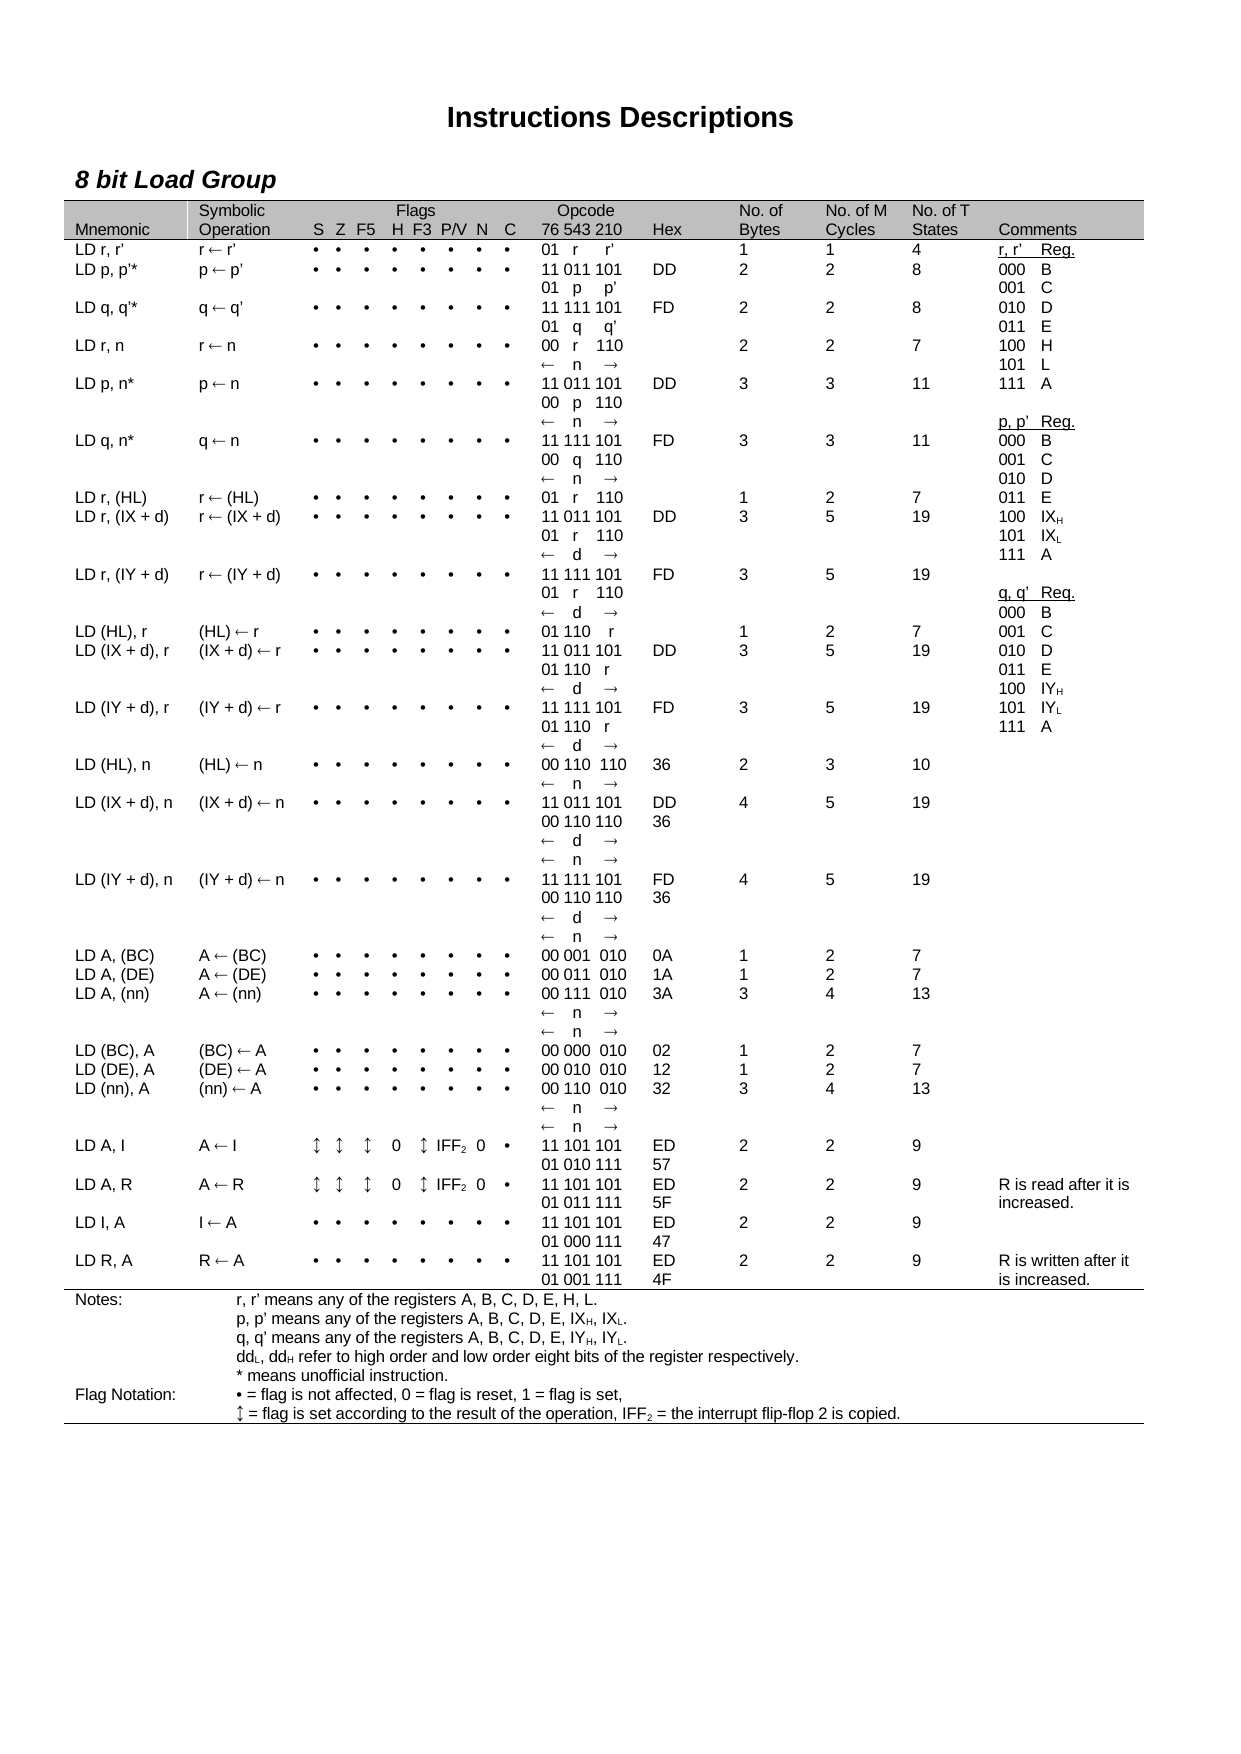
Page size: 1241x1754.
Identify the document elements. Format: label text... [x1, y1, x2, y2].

table_cell 7 [901, 965, 987, 984]
table_cell 11 011 101 01 r 110 ¬ d ® [530, 507, 641, 564]
table_cell A ¬ (DE) [188, 965, 302, 984]
table_cell FD [641, 564, 728, 622]
table_cell 2 [814, 1041, 901, 1060]
table_cell • • • • • • • • [302, 984, 530, 1041]
table_cell 11 101 101 01 011 111 [530, 1174, 641, 1212]
table_cell 00 001 010 [530, 946, 641, 965]
table_cell 5 [814, 564, 901, 622]
table_cell 11 111 101 01 110 r ¬ d ® [530, 698, 641, 755]
table_cell 3 [728, 431, 814, 488]
table_cell LD r, n [64, 336, 187, 374]
table_cell 1 [728, 240, 814, 259]
table_cell 101 IYL 111 A [987, 698, 1144, 755]
table_cell LD (HL), n [64, 755, 187, 793]
table_cell 01 r r’ [530, 240, 641, 259]
table_cell LD r, r’ [64, 240, 187, 259]
table_cell FD [641, 698, 728, 755]
table_cell 2 [814, 488, 901, 507]
table_cell 2 [814, 1174, 901, 1212]
table_cell 4 [814, 1079, 901, 1136]
table_cell [987, 869, 1144, 946]
table_cell [987, 984, 1144, 1041]
table_cell LD (IX + d), n [64, 793, 187, 869]
table_cell 3 [814, 431, 901, 488]
table_cell (DE) ¬ A [188, 1060, 302, 1079]
table_cell 2 [814, 946, 901, 965]
table_cell 2 [814, 1136, 901, 1174]
table_cell q ¬ q’ [188, 298, 302, 336]
table_cell 00 111 010 ¬ n ® ¬ n ® [530, 984, 641, 1041]
table_cell • • • • • • • • [302, 488, 530, 507]
table_cell • • • • • • • • [302, 946, 530, 965]
table_cell DD [641, 259, 728, 297]
table_cell 2 [728, 1136, 814, 1174]
table_cell (IY + d) ¬ r [188, 698, 302, 755]
table_cell 9 [901, 1174, 987, 1212]
table_cell 4 [814, 984, 901, 1041]
table_cell 010 D 011 E [987, 298, 1144, 336]
table_cell 0A [641, 946, 728, 965]
table_cell LD (BC), A [64, 1041, 187, 1060]
table_cell [987, 1041, 1144, 1060]
table_cell LD r, (IX + d) [64, 507, 187, 564]
table_cell 1 [814, 240, 901, 259]
table_cell r, r’ Reg. [987, 240, 1144, 259]
table_cell 4 [728, 793, 814, 869]
table_cell 5 [814, 869, 901, 946]
table_cell • • • • • • • • [302, 965, 530, 984]
table_cell 11 101 101 01 001 111 [530, 1251, 641, 1289]
table_cell b b b 0 b IFF2 0 • [302, 1174, 530, 1212]
table_cell A ¬ (BC) [188, 946, 302, 965]
table_header Mnemonic [64, 201, 187, 239]
table_cell • • • • • • • • [302, 336, 530, 374]
table_cell r ¬ (HL) [188, 488, 302, 507]
table_cell I ¬ A [188, 1213, 302, 1251]
table_cell 3 [728, 984, 814, 1041]
table_cell 2 [814, 336, 901, 374]
table_cell 11 111 101 01 q q’ [530, 298, 641, 336]
table_cell p ¬ n [188, 374, 302, 431]
table_cell 2 [814, 1251, 901, 1289]
table_cell 11 [901, 374, 987, 431]
table_cell p ¬ p’ [188, 259, 302, 297]
table_cell 9 [901, 1251, 987, 1289]
table_cell [987, 1213, 1144, 1251]
table_cell FD 36 [641, 869, 728, 946]
table_cell LD p, n* [64, 374, 187, 431]
table_cell R is read after it is increased. [987, 1174, 1144, 1212]
table_cell 100 H 101 L [987, 336, 1144, 374]
table_cell • • • • • • • • [302, 1251, 530, 1289]
table_cell LD I, A [64, 1213, 187, 1251]
table_cell (BC) ¬ A [188, 1041, 302, 1060]
table_cell 01 110 r [530, 622, 641, 641]
table_cell [987, 793, 1144, 869]
table_cell • • • • • • • • [302, 374, 530, 431]
table_cell [987, 1136, 1144, 1174]
table_cell FD [641, 298, 728, 336]
table_cell r ¬ (IY + d) [188, 564, 302, 622]
table_cell 2 [728, 1213, 814, 1251]
table_cell A ¬ (nn) [188, 984, 302, 1041]
table_cell A ¬ I [188, 1136, 302, 1174]
table_cell 11 011 101 01 p p’ [530, 259, 641, 297]
table_cell 11 111 101 00 110 110 ¬ d ® ¬ n ® [530, 869, 641, 946]
table_cell 100 IXH 101 IXL 111 A [987, 507, 1144, 564]
table_cell • • • • • • • • [302, 641, 530, 698]
table_cell 11 011 101 00 110 110 ¬ d ® ¬ n ® [530, 793, 641, 869]
table_cell • • • • • • • • [302, 755, 530, 793]
table_cell 5 [814, 698, 901, 755]
table_header No. of M Cycles [814, 201, 901, 239]
table_cell • • • • • • • • [302, 431, 530, 488]
table_cell 11 101 101 01 010 111 [530, 1136, 641, 1174]
table_cell (IX + d) ¬ n [188, 793, 302, 869]
table_cell b b b 0 b IFF2 0 • [302, 1136, 530, 1174]
table_cell 3 [728, 564, 814, 622]
table_cell LD (IY + d), r [64, 698, 187, 755]
table_cell 4 [901, 240, 987, 259]
table_cell 001 C [987, 622, 1144, 641]
table_cell 3A [641, 984, 728, 1041]
table_cell • • • • • • • • [302, 240, 530, 259]
table_cell ED 4F [641, 1251, 728, 1289]
subtitle 8 bit Load Group [75, 165, 1165, 194]
table_header Opcode 76 543 210 [530, 201, 641, 239]
table_cell 2 [728, 298, 814, 336]
table_cell 00 110 010 ¬ n ® ¬ n ® [530, 1079, 641, 1136]
table_cell (IX + d) ¬ r [188, 641, 302, 698]
table_cell DD [641, 507, 728, 564]
table_cell 2 [814, 1213, 901, 1251]
table_cell 7 [901, 336, 987, 374]
table_header No. of Bytes [728, 201, 814, 239]
table_cell DD [641, 374, 728, 431]
table_cell (HL) ¬ n [188, 755, 302, 793]
table_cell 9 [901, 1136, 987, 1174]
table_cell 01 r 110 [530, 488, 641, 507]
table_cell • • • • • • • • [302, 869, 530, 946]
table_cell 11 011 101 01 110 r ¬ d ® [530, 641, 641, 698]
table_cell 8 [901, 259, 987, 297]
table_cell 19 [901, 698, 987, 755]
table_cell 11 011 101 00 p 110 ¬ n ® [530, 374, 641, 431]
table_cell 1 [728, 1060, 814, 1079]
table_header Comments [987, 201, 1144, 239]
table_cell 3 [728, 698, 814, 755]
table_header Hex [641, 201, 728, 239]
table_cell LD (IY + d), n [64, 869, 187, 946]
table_cell 11 101 101 01 000 111 [530, 1213, 641, 1251]
table_cell 2 [814, 1060, 901, 1079]
table_cell ED 5F [641, 1174, 728, 1212]
table_cell 3 [728, 507, 814, 564]
table_cell • • • • • • • • [302, 622, 530, 641]
table_cell 2 [814, 259, 901, 297]
table_cell 5 [814, 793, 901, 869]
table_header Flags S Z F5 H F3 P/V N C [302, 201, 530, 239]
table_cell 7 [901, 1060, 987, 1079]
table_cell 2 [814, 965, 901, 984]
table_cell 010 D 011 E 100 IYH [987, 641, 1144, 698]
table_cell 3 [814, 755, 901, 793]
table_cell 2 [728, 1174, 814, 1212]
table_cell 011 E [987, 488, 1144, 507]
table_cell A ¬ R [188, 1174, 302, 1212]
table_cell q ¬ n [188, 431, 302, 488]
table_cell • • • • • • • • [302, 564, 530, 622]
table_cell 1 [728, 488, 814, 507]
table_cell • • • • • • • • [302, 793, 530, 869]
table_cell 7 [901, 488, 987, 507]
table_cell [987, 965, 1144, 984]
table_cell Flag Notation: [64, 1385, 225, 1423]
table_cell r ¬ r’ [188, 240, 302, 259]
table_cell 2 [814, 298, 901, 336]
table_cell r ¬ n [188, 336, 302, 374]
table_cell q, q’ Req. 000 B [987, 564, 1144, 622]
table_cell 2 [728, 1251, 814, 1289]
table_header No. of T States [901, 201, 987, 239]
table_cell 000 B 001 C [987, 259, 1144, 297]
table_cell LD A, (BC) [64, 946, 187, 965]
table_cell [641, 622, 728, 641]
table_cell 19 [901, 507, 987, 564]
table_cell 2 [728, 259, 814, 297]
table_cell 11 111 101 01 r 110 ¬ d ® [530, 564, 641, 622]
table_cell DD 36 [641, 793, 728, 869]
table_cell 1 [728, 946, 814, 965]
table_cell 4 [728, 869, 814, 946]
table_cell 8 [901, 298, 987, 336]
table_cell • = flag is not affected, 0 = flag is reset, 1 = flag is set, b = flag is set according to the result of the operation, IFF2 = the interrupt flip-flop 2 is copied. [225, 1385, 1144, 1423]
table_cell LD A, R [64, 1174, 187, 1212]
table_cell 2 [728, 336, 814, 374]
table_cell 000 B 001 C 010 D [987, 431, 1144, 488]
table_cell • • • • • • • • [302, 1041, 530, 1060]
table_cell r, r’ means any of the registers A, B, C, D, E, H, L. p, p’ means any of the registers A, B, C, D, E, IXH, IXL. q, q’ means any of the registers A, B, C, D, E, IYH, IYL. ddL, ddH refer to high order and low order eight bits of the register respectively. * means unofficial instruction. [225, 1290, 1144, 1385]
table_cell • • • • • • • • [302, 259, 530, 297]
table_cell 3 [728, 374, 814, 431]
table_cell 1 [728, 622, 814, 641]
table_cell 32 [641, 1079, 728, 1136]
table_cell LD (DE), A [64, 1060, 187, 1079]
table_cell (nn) ¬ A [188, 1079, 302, 1136]
table_cell 11 [901, 431, 987, 488]
table_cell LD q, n* [64, 431, 187, 488]
table_cell [987, 1079, 1144, 1136]
table_cell 3 [728, 1079, 814, 1136]
table_cell Notes: [64, 1290, 225, 1385]
table_cell • • • • • • • • [302, 1213, 530, 1251]
table_cell 7 [901, 946, 987, 965]
table_cell 13 [901, 1079, 987, 1136]
table_cell LD r, (HL) [64, 488, 187, 507]
table_header Symbolic Operation [188, 201, 302, 239]
table_cell 19 [901, 869, 987, 946]
table_cell 2 [728, 755, 814, 793]
table_cell 11 111 101 00 q 110 ¬ n ® [530, 431, 641, 488]
table_cell 10 [901, 755, 987, 793]
table_cell 3 [728, 641, 814, 698]
table_cell 00 010 010 [530, 1060, 641, 1079]
table_cell LD R, A [64, 1251, 187, 1289]
table_cell 12 [641, 1060, 728, 1079]
table_cell • • • • • • • • [302, 507, 530, 564]
table_cell LD (IX + d), r [64, 641, 187, 698]
table_cell • • • • • • • • [302, 1079, 530, 1136]
table_cell • • • • • • • • [302, 698, 530, 755]
table_cell 1A [641, 965, 728, 984]
table_cell 19 [901, 793, 987, 869]
table_cell LD A, (nn) [64, 984, 187, 1041]
table_cell [987, 946, 1144, 965]
table_cell 13 [901, 984, 987, 1041]
table_cell (IY + d) ¬ n [188, 869, 302, 946]
table_cell LD r, (IY + d) [64, 564, 187, 622]
table_cell [641, 240, 728, 259]
table_cell LD A, (DE) [64, 965, 187, 984]
table_cell ED 57 [641, 1136, 728, 1174]
table_cell [641, 336, 728, 374]
table_cell 1 [728, 1041, 814, 1060]
table_cell 00 r 110 ¬ n ® [530, 336, 641, 374]
table_cell ED 47 [641, 1213, 728, 1251]
subtitle Instructions Descriptions [75, 100, 1165, 133]
table_cell 02 [641, 1041, 728, 1060]
table_cell 00 110 110 ¬ n ® [530, 755, 641, 793]
table_cell LD q, q’* [64, 298, 187, 336]
table_cell 19 [901, 564, 987, 622]
table_cell R ¬ A [188, 1251, 302, 1289]
table_cell • • • • • • • • [302, 298, 530, 336]
table_cell LD A, I [64, 1136, 187, 1174]
table_cell 1 [728, 965, 814, 984]
table_cell FD [641, 431, 728, 488]
table_cell R is written after it is increased. [987, 1251, 1144, 1289]
table_cell 111 A p, p’ Reg. [987, 374, 1144, 431]
table_cell [641, 488, 728, 507]
table_cell 36 [641, 755, 728, 793]
table_cell 9 [901, 1213, 987, 1251]
table_cell 7 [901, 1041, 987, 1060]
table_cell DD [641, 641, 728, 698]
table_cell 5 [814, 507, 901, 564]
table_cell LD (HL), r [64, 622, 187, 641]
table_cell 19 [901, 641, 987, 698]
table_cell • • • • • • • • [302, 1060, 530, 1079]
table_cell LD p, p’* [64, 259, 187, 297]
table_cell [987, 1060, 1144, 1079]
table_cell 5 [814, 641, 901, 698]
table_cell 3 [814, 374, 901, 431]
table_cell 00 011 010 [530, 965, 641, 984]
table_cell r ¬ (IX + d) [188, 507, 302, 564]
table_cell 2 [814, 622, 901, 641]
table_cell 00 000 010 [530, 1041, 641, 1060]
table_cell [987, 755, 1144, 793]
table_cell (HL) ¬ r [188, 622, 302, 641]
table_cell LD (nn), A [64, 1079, 187, 1136]
table_cell 7 [901, 622, 987, 641]
